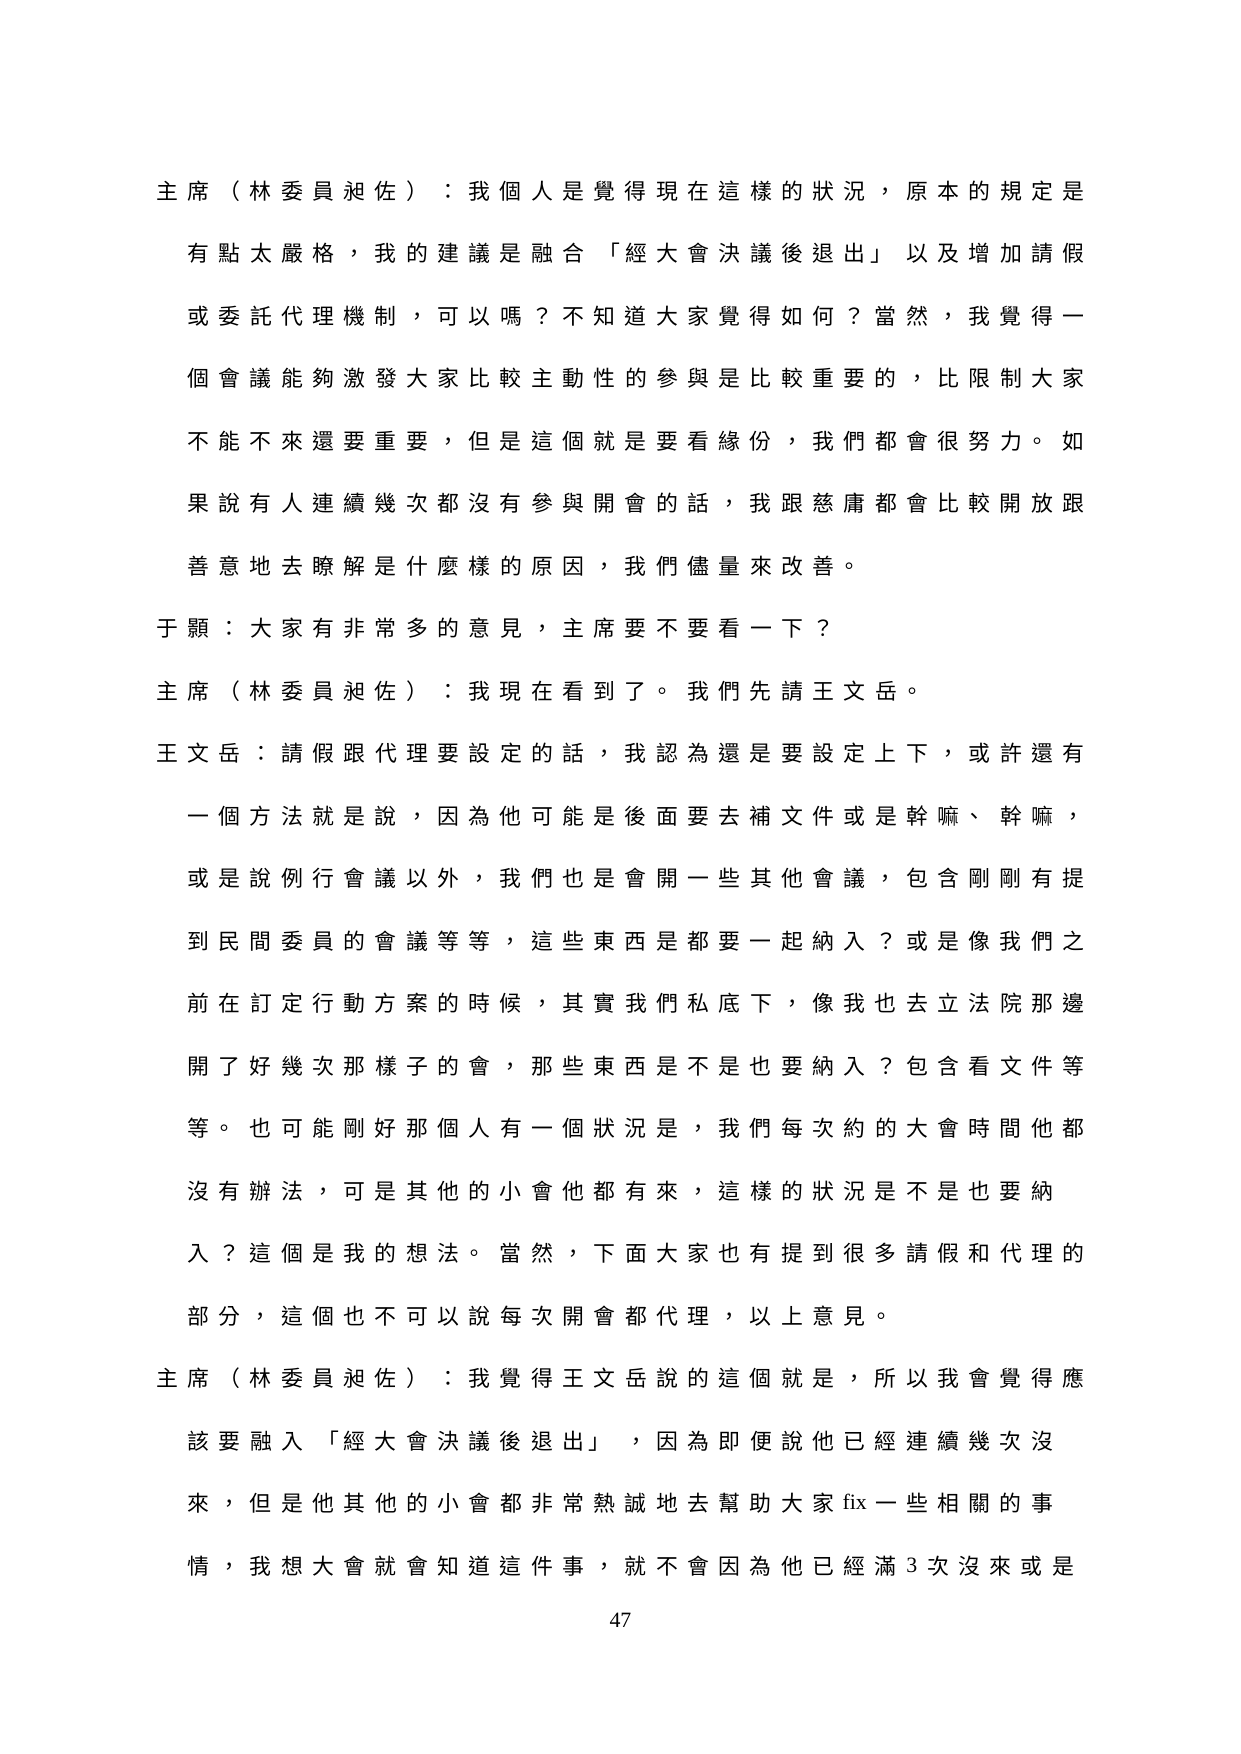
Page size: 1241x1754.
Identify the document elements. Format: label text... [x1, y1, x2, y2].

text 主席（林委員昶佐）：我覺得王文岳說的這個就是，所以我會覺得應該要融入「經大會決議後退出」，因為即便說他已經連續幾次沒來，但是他其他的小會都非常熱誠地去幫助大家fix一些相關的事情，我想大會就會知道這件事，就不會因為他已經滿3次沒來或是 [151, 1346, 1089, 1596]
text 主席（林委員昶佐）：我現在看到了。我們先請王文岳。 [151, 658, 1089, 721]
text 于顥：大家有非常多的意見，主席要不要看一下？ [151, 596, 1089, 658]
text 主席（林委員昶佐）：我個人是覺得現在這樣的狀況，原本的規定是有點太嚴格，我的建議是融合「經大會決議後退出」以及增加請假或委託代理機制，可以嗎？不知道大家覺得如何？當然，我覺得一個會議能夠激發大家比較主動性的參與是比較重要的，比限制大家不能不來還要重要，但是這個就是要看緣份，我們都會很努力。如果說有人連續幾次都沒有參與開會的話，我跟慈庸都會比較開放跟善意地去瞭解是什麼樣的原因，我們儘量來改善。 [151, 158, 1089, 596]
text 王文岳：請假跟代理要設定的話，我認為還是要設定上下，或許還有一個方法就是說，因為他可能是後面要去補文件或是幹嘛、幹嘛，或是說例行會議以外，我們也是會開一些其他會議，包含剛剛有提到民間委員的會議等等，這些東西是都要一起納入？或是像我們之前在訂定行動方案的時候，其實我們私底下，像我也去立法院那邊開了好幾次那樣子的會，那些東西是不是也要納入？包含看文件等等。也可能剛好那個人有一個狀況是，我們每次約的大會時間他都沒有辦法，可是其他的小會他都有來，這樣的狀況是不是也要納入？這個是我的想法。當然，下面大家也有提到很多請假和代理的部分，這個也不可以說每次開會都代理，以上意見。 [151, 721, 1089, 1346]
